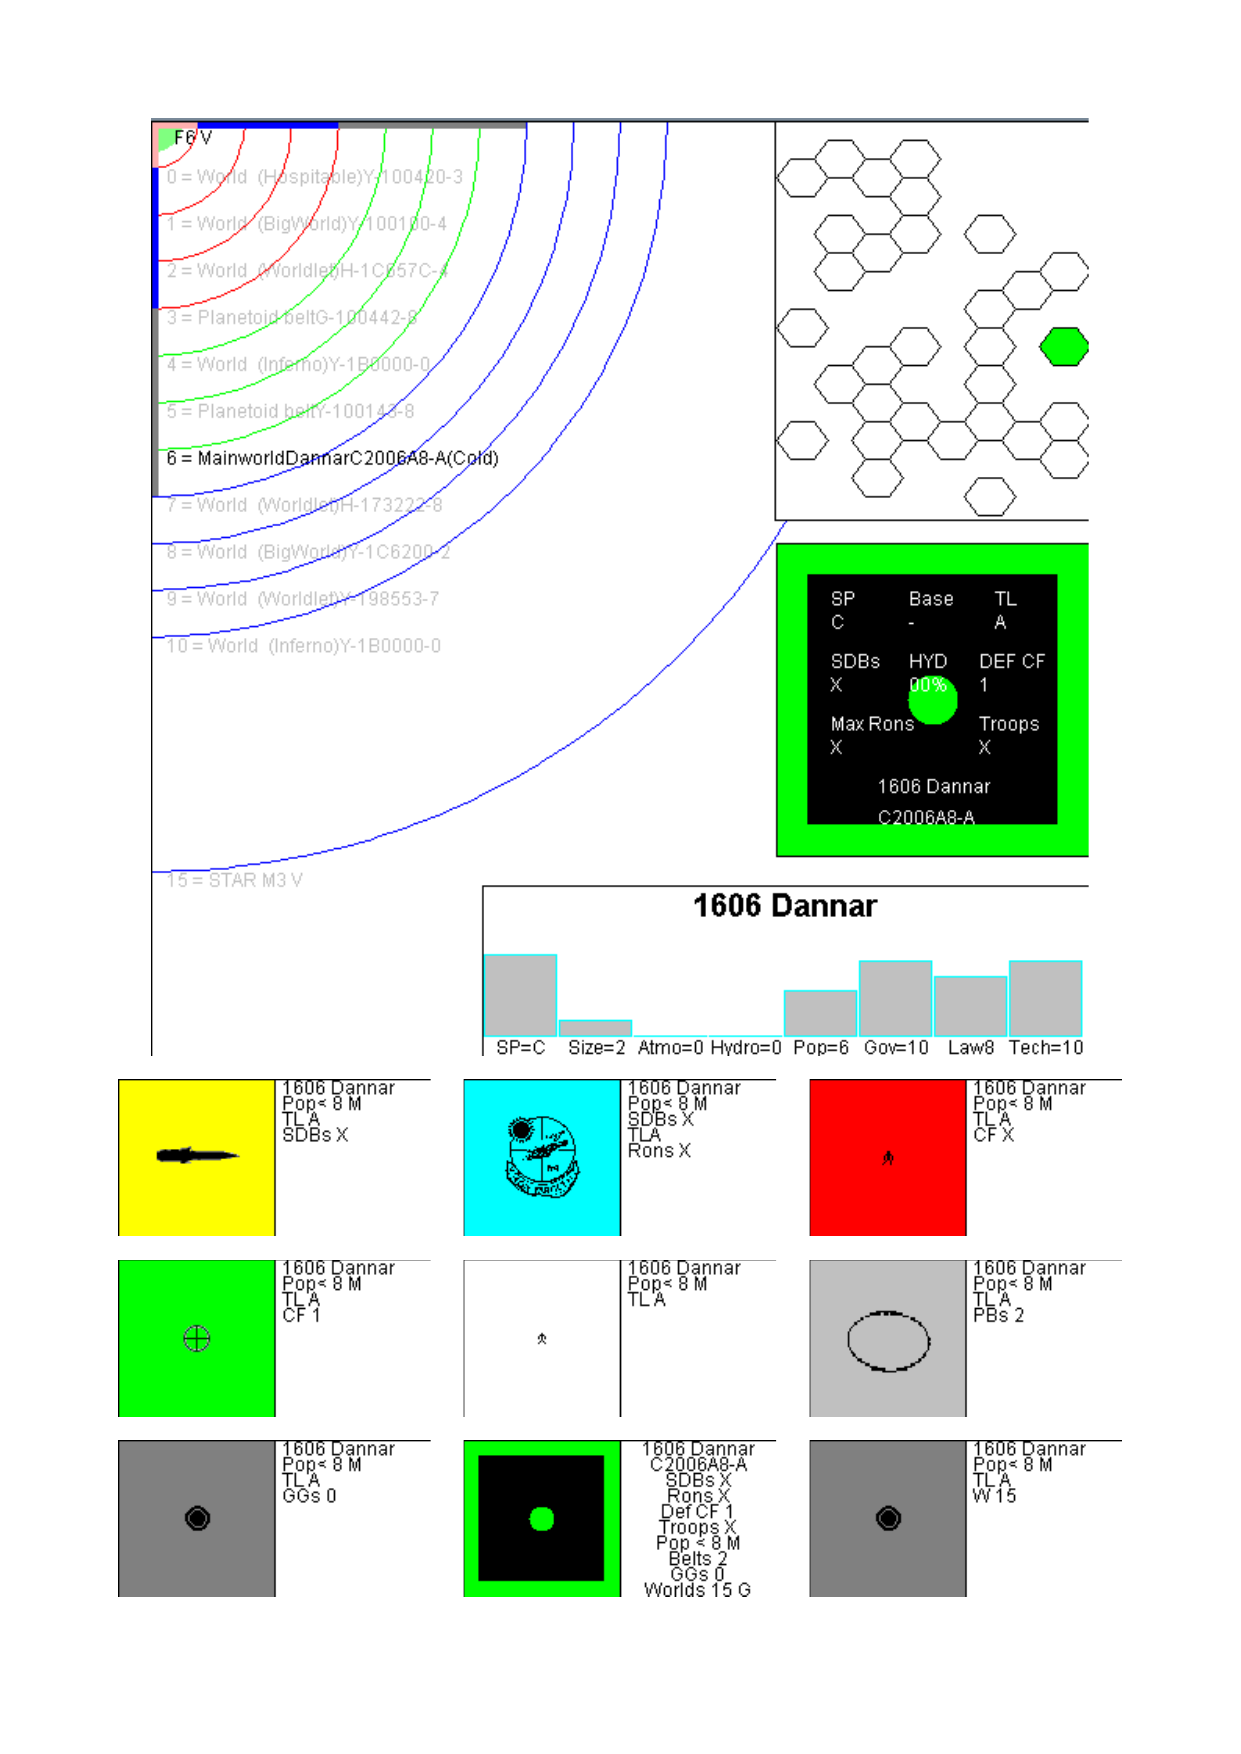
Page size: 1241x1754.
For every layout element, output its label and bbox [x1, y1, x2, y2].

picture [118, 1260, 431, 1417]
picture [118, 1440, 431, 1597]
picture [809, 1079, 1122, 1236]
picture [809, 1260, 1122, 1417]
picture [463, 1260, 777, 1417]
picture [118, 1079, 431, 1236]
picture [463, 1440, 777, 1597]
picture [463, 1079, 777, 1236]
picture [809, 1440, 1122, 1597]
picture [151, 118, 1089, 1056]
